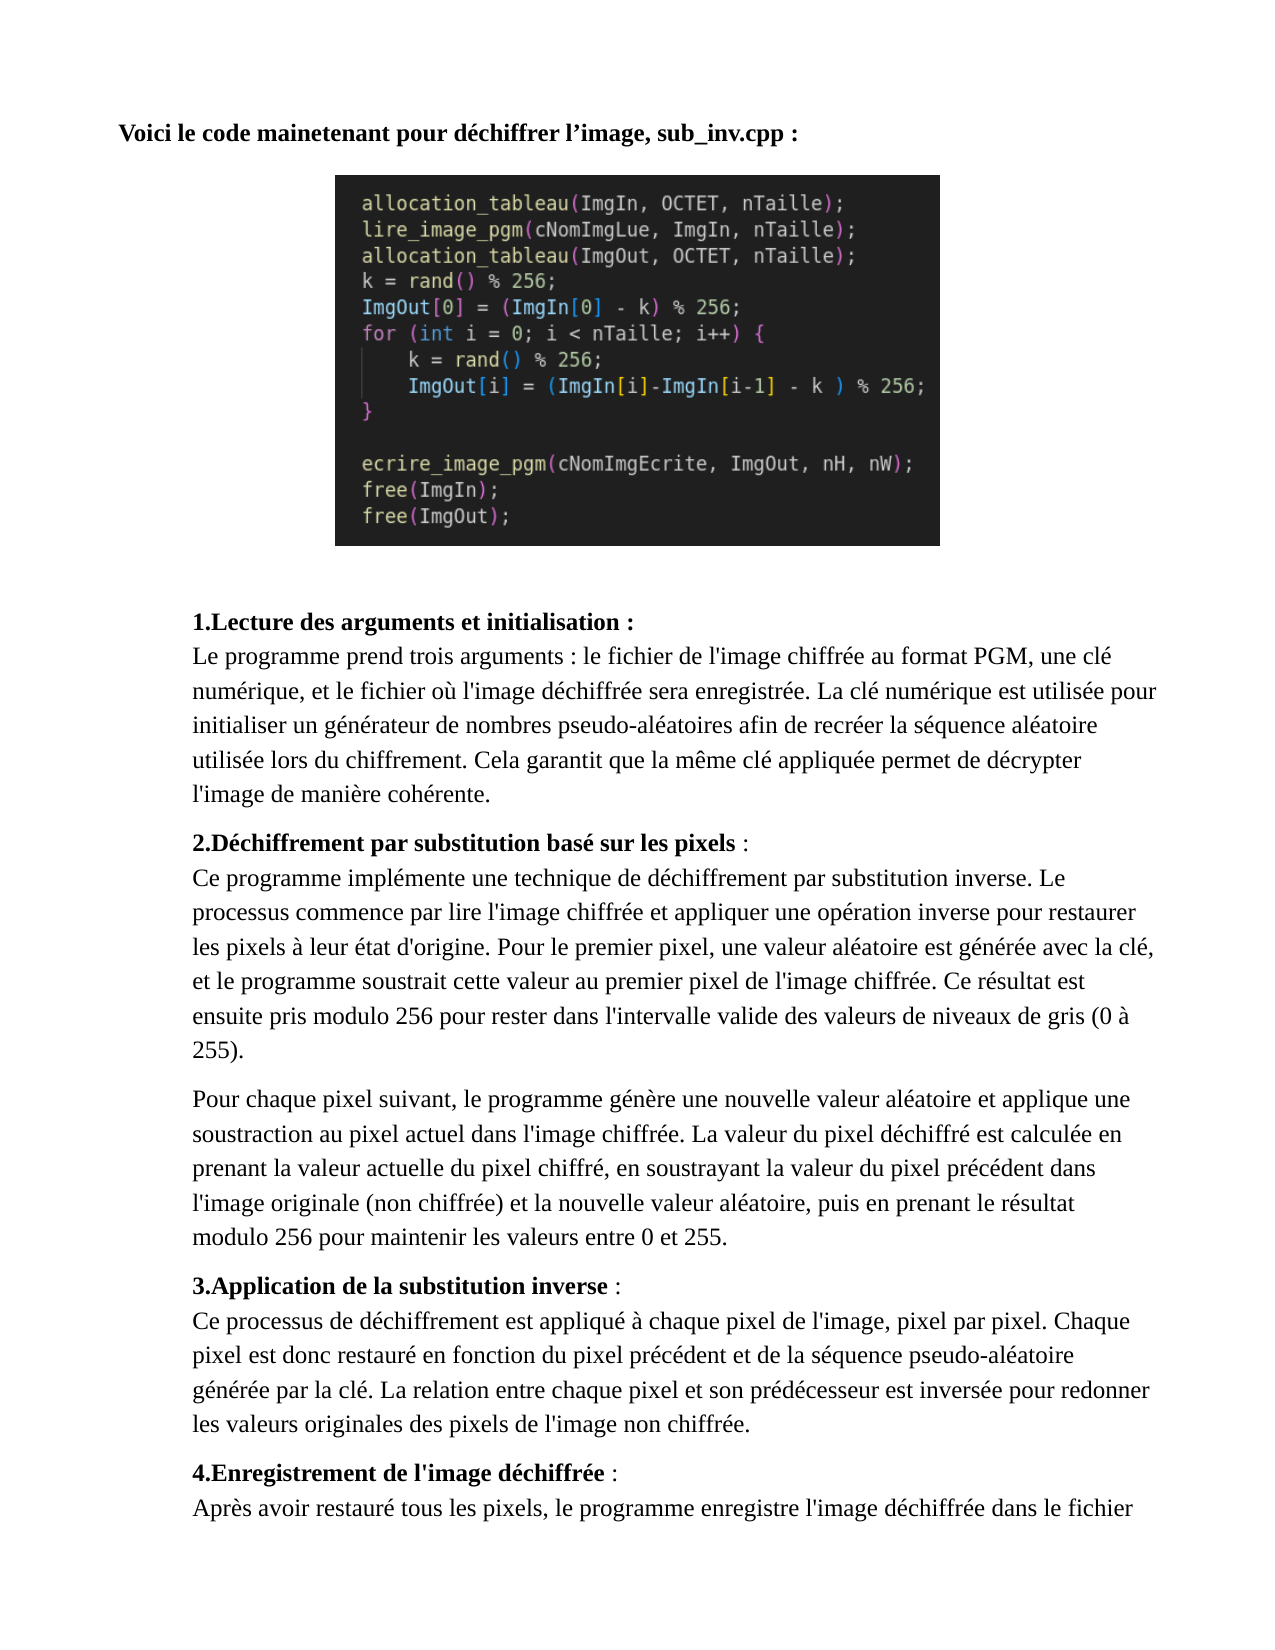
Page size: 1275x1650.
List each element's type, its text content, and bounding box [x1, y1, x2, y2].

list Pour chaque pixel suivant, le programme génère une nouvelle valeur aléatoire et applique une soustraction au pixel actuel dans l'image chiffrée. La valeur du pixel déchiffré est calculée en prenant la valeur actuelle du pixel chiffré, en soustrayant la valeur du pixel précédent dans l'image originale (non chiffrée) et la nouvelle valeur aléatoire, puis en prenant le résultat modulo 256 pour maintenir les valeurs entre 0 et 255. [162, 1084, 1157, 1251]
text 1.Lecture des arguments et initialisation : Le programme prend trois arguments : le fichier de l'image chiffrée au format PGM, une clé numérique, et le fichier où l'image déchiffrée sera enregistrée. La clé numérique est utilisée pour initialiser un générateur de nombres pseudo-aléatoires afin de recréer la séquence aléatoire utilisée lors du chiffrement. Cela garantit que la même clé appliquée permet de décrypter l'image de manière cohérente. [118, 607, 1157, 808]
list 4.Enregistrement de l'image déchiffrée : Après avoir restauré tous les pixels, le programme enregistre l'image déchiffrée dans le fichier [162, 1458, 1157, 1521]
picture [335, 175, 940, 546]
list 3.Application de la substitution inverse : Ce processus de déchiffrement est appliqué à chaque pixel de l'image, pixel par pixel. Chaque pixel est donc restauré en fonction du pixel précédent et de la séquence pseudo-aléatoire générée par la clé. La relation entre chaque pixel et son prédécesseur est inversée pour redonner les valeurs originales des pixels de l'image non chiffrée. [162, 1271, 1157, 1438]
list 2.Déchiffrement par substitution basé sur les pixels : Ce programme implémente une technique de déchiffrement par substitution inverse. Le processus commence par lire l'image chiffrée et appliquer une opération inverse pour restaurer les pixels à leur état d'origine. Pour le premier pixel, une valeur aléatoire est générée avec la clé, et le programme soustrait cette valeur au premier pixel de l'image chiffrée. Ce résultat est ensuite pris modulo 256 pour rester dans l'intervalle valide des valeurs de niveaux de gris (0 à 255). [162, 828, 1157, 1064]
text Voici le code mainetenant pour déchiffrer l’image, sub_inv.cpp : [118, 118, 1157, 147]
